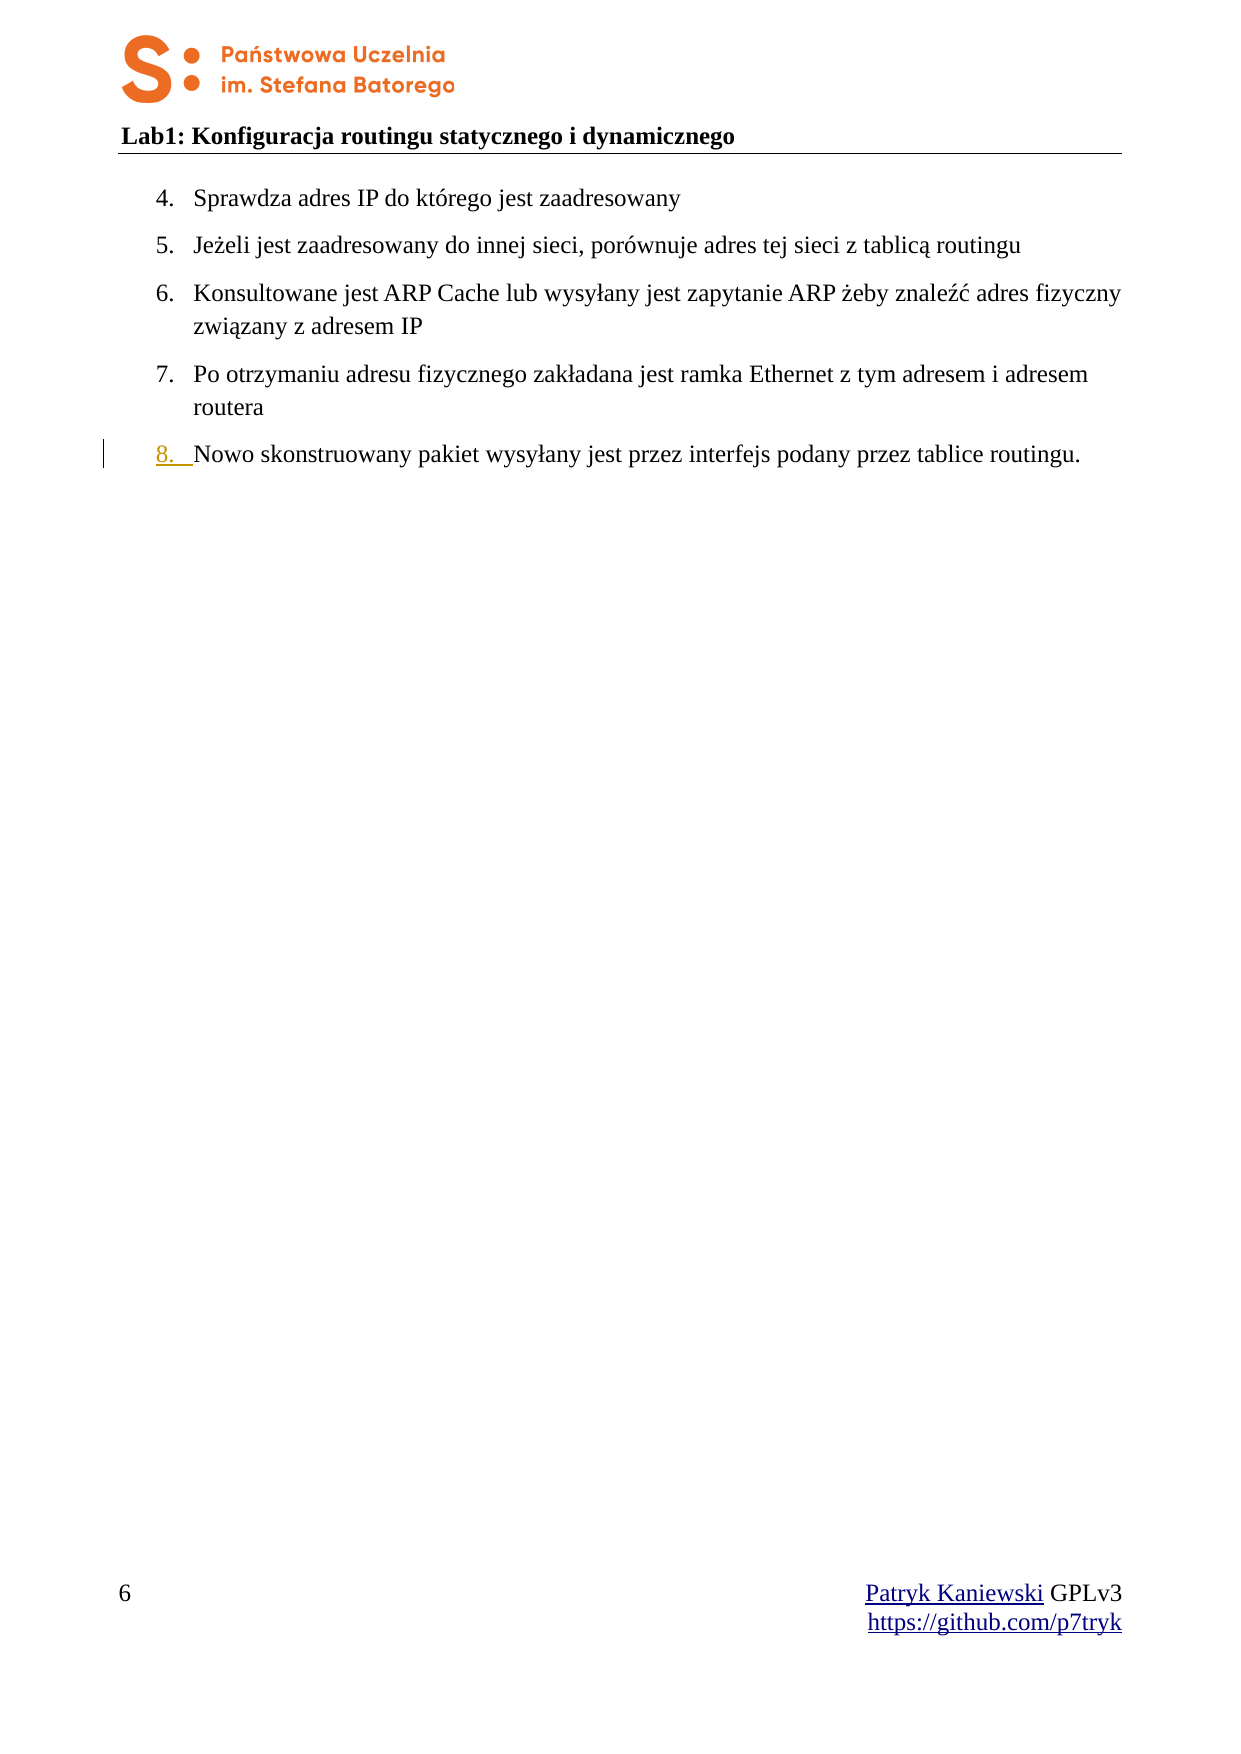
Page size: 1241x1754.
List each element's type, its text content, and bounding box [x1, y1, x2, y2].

list Jeżeli jest zaadresowany do innej sieci, porównuje adres tej sieci z tablicą routingu [156, 231, 1122, 259]
list Sprawdza adres IP do którego jest zaadresowany [156, 183, 1122, 212]
picture [121, 35, 455, 103]
list Po otrzymaniu adresu fizycznego zakładana jest ramka Ethernet z tym adresem i adresem routera [156, 359, 1122, 421]
list Konsultowane jest ARP Cache lub wysyłany jest zapytanie ARP żeby znaleźć adres fizyczny związany z adresem IP [156, 278, 1122, 340]
list Nowo skonstruowany pakiet wysyłany jest przez interfejs podany przez tablice routingu. [156, 439, 1122, 468]
